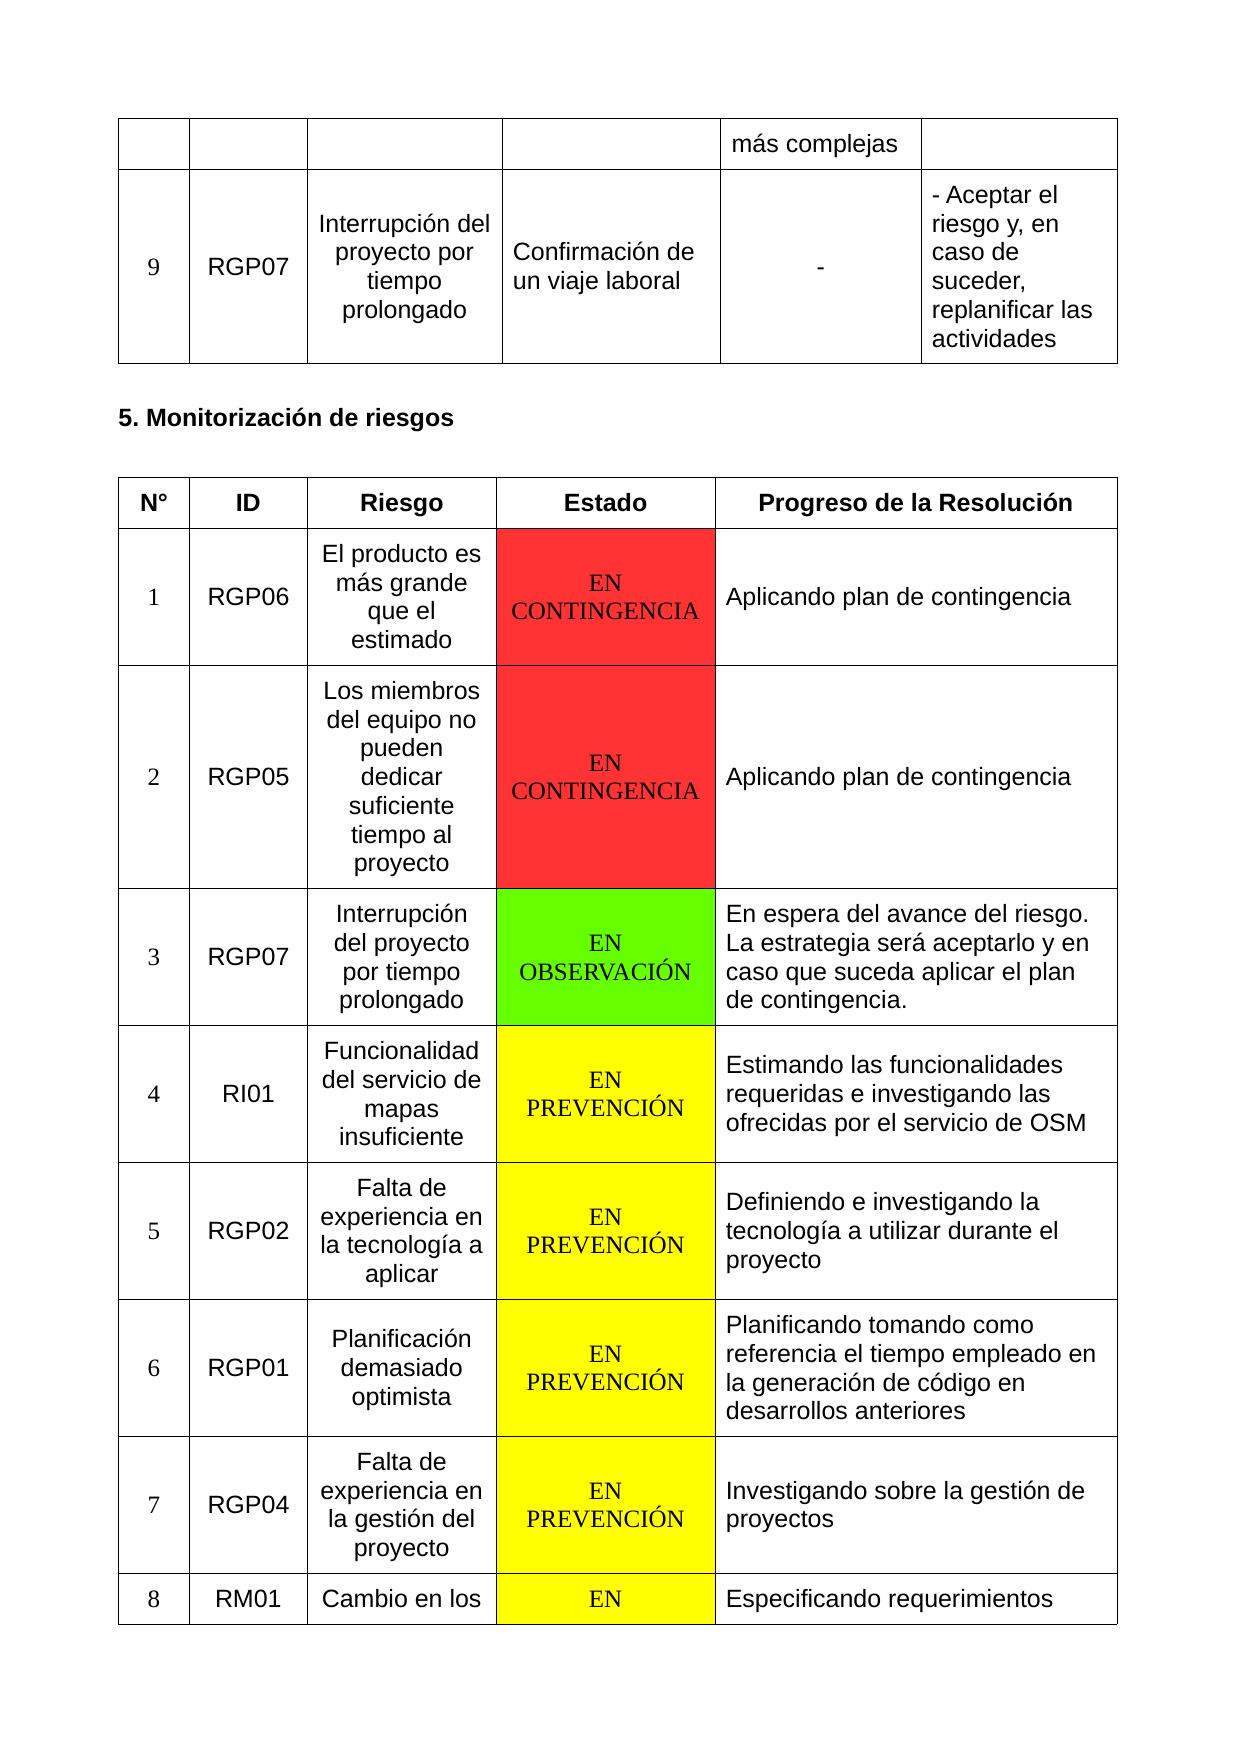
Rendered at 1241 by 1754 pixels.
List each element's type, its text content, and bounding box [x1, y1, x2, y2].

table_cell 3 [119, 889, 189, 1025]
table_cell [503, 119, 720, 169]
table_cell Definiendo e investigando la tecnología a utilizar durante el proyecto [716, 1163, 1117, 1299]
table_cell EN PREVENCIÓN [497, 1437, 715, 1573]
table_cell RGP07 [190, 170, 307, 363]
table_cell EN PREVENCIÓN [497, 1026, 715, 1162]
table_cell Funcionalidad del servicio de mapas insuficiente [308, 1026, 496, 1162]
table_cell Falta de experiencia en la tecnología a aplicar [308, 1163, 496, 1299]
table_cell [308, 119, 502, 169]
table_cell Investigando sobre la gestión de proyectos [716, 1437, 1117, 1573]
table_cell 2 [119, 666, 189, 888]
table_cell EN CONTINGENCIA [497, 529, 715, 665]
table_cell Estimando las funcionalidades requeridas e investigando las ofrecidas por el servicio de OSM [716, 1026, 1117, 1162]
table_cell Planificando tomando como referencia el tiempo empleado en la generación de código en desarrollos anteriores [716, 1300, 1117, 1436]
table_cell 5 [119, 1163, 189, 1299]
table_header Riesgo [308, 478, 496, 528]
table_cell Falta de experiencia en la gestión del proyecto [308, 1437, 496, 1573]
table_cell Especificando requerimientos [716, 1574, 1117, 1624]
table_header Estado [497, 478, 715, 528]
table_cell EN PREVENCIÓN [497, 1300, 715, 1436]
table_cell 1 [119, 529, 189, 665]
table_cell [190, 119, 307, 169]
table_header N° [119, 478, 189, 528]
table_cell [922, 119, 1117, 169]
table_cell 9 [119, 170, 189, 363]
table_cell RGP06 [190, 529, 307, 665]
table_cell - Aceptar el riesgo y, en caso de suceder, replanificar las actividades [922, 170, 1117, 363]
table_cell Confirmación de un viaje laboral [503, 170, 720, 363]
table_cell Cambio en los [308, 1574, 496, 1624]
table_cell RI01 [190, 1026, 307, 1162]
table_cell EN PREVENCIÓN [497, 1163, 715, 1299]
table_cell RGP07 [190, 889, 307, 1025]
table_cell EN [497, 1574, 715, 1624]
table_cell El producto es más grande que el estimado [308, 529, 496, 665]
table_cell RGP01 [190, 1300, 307, 1436]
table_cell RGP02 [190, 1163, 307, 1299]
table_cell más complejas [721, 119, 921, 169]
table_cell Aplicando plan de contingencia [716, 666, 1117, 888]
table_cell Interrupción del proyecto por tiempo prolongado [308, 889, 496, 1025]
table_cell Los miembros del equipo no pueden dedicar suficiente tiempo al proyecto [308, 666, 496, 888]
table_cell 6 [119, 1300, 189, 1436]
table_cell 4 [119, 1026, 189, 1162]
table_cell Planificación demasiado optimista [308, 1300, 496, 1436]
table_cell RGP05 [190, 666, 307, 888]
table_cell En espera del avance del riesgo. La estrategia será aceptarlo y en caso que suceda aplicar el plan de contingencia. [716, 889, 1117, 1025]
table_header ID [190, 478, 307, 528]
table_cell - [721, 170, 921, 363]
table_cell 7 [119, 1437, 189, 1573]
table_cell Aplicando plan de contingencia [716, 529, 1117, 665]
text 5. Monitorización de riesgos [118, 403, 1122, 432]
table_cell Interrupción del proyecto por tiempo prolongado [308, 170, 502, 363]
table_cell 8 [119, 1574, 189, 1624]
table_cell [119, 119, 189, 169]
table_cell EN CONTINGENCIA [497, 666, 715, 888]
table_cell RM01 [190, 1574, 307, 1624]
table_header Progreso de la Resolución [716, 478, 1117, 528]
table_cell RGP04 [190, 1437, 307, 1573]
table_cell EN OBSERVACIÓN [497, 889, 715, 1025]
